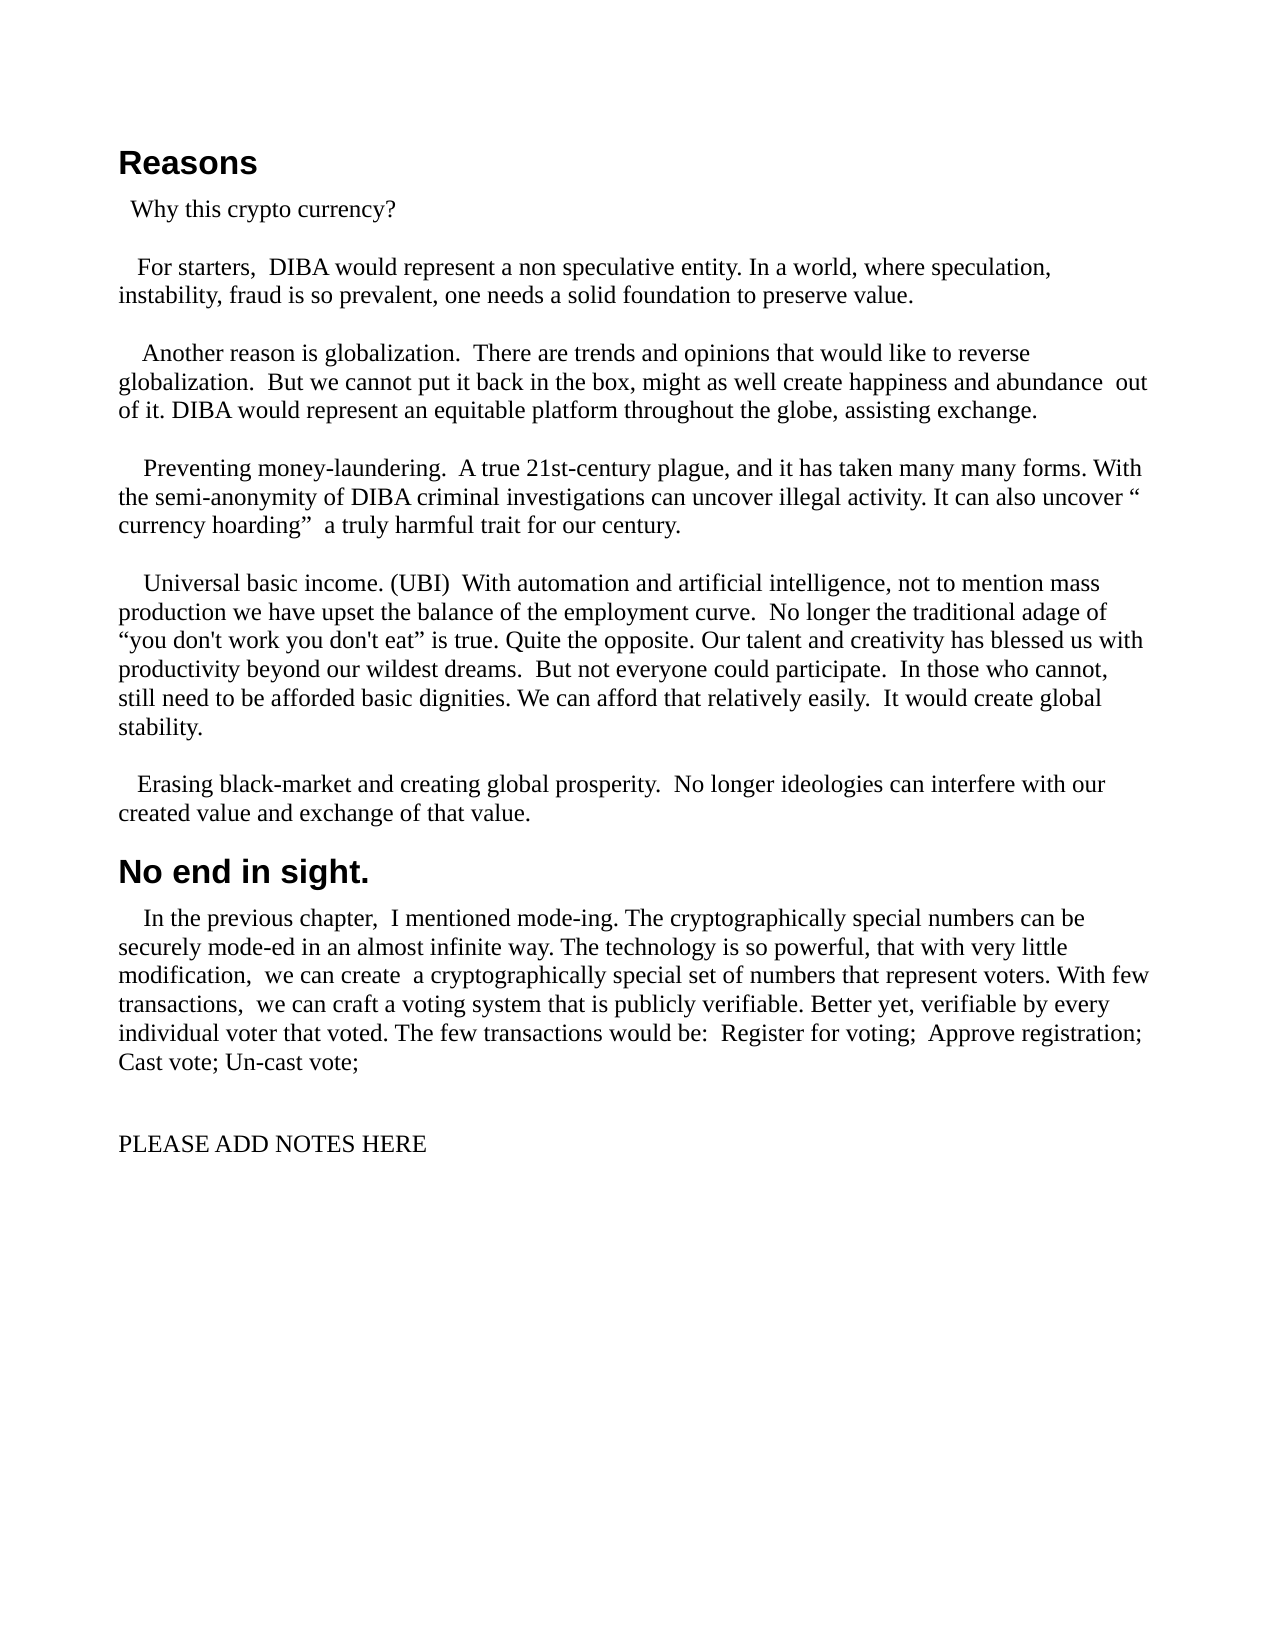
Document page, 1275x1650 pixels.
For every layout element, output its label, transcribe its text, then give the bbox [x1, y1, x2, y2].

text Erasing black-market and creating global prosperity. No longer ideologies can interfere with our created value and exchange of that value. [118, 769, 1157, 827]
text For starters, DIBA would represent a non speculative entity. In a world, where speculation, instability, fraud is so prevalent, one needs a solid foundation to preserve value. [118, 252, 1157, 309]
text In the previous chapter, I mentioned mode-ing. The cryptographically special numbers can be securely mode-ed in an almost infinite way. The technology is so powerful, that with very little modification, we can create a cryptographically special set of numbers that represent voters. With few transactions, we can craft a voting system that is publicly verifiable. Better yet, verifiable by every individual voter that voted. The few transactions would be: Register for voting; Approve registration; Cast vote; Un-cast vote; [118, 903, 1157, 1075]
text Universal basic income. (UBI) With automation and artificial intelligence, not to mention mass production we have upset the balance of the employment curve. No longer the traditional adage of “you don't work you don't eat” is true. Quite the opposite. Our talent and creativity has blessed us with productivity beyond our wildest dreams. But not everyone could participate. In those who cannot, still need to be afforded basic dignities. We can afford that relatively easily. It would create global stability. [118, 568, 1157, 741]
text Preventing money-laundering. A true 21st-century plague, and it has taken many many forms. With the semi-anonymity of DIBA criminal investigations can uncover illegal activity. It can also uncover “ currency hoarding” a truly harmful trait for our century. [118, 453, 1157, 539]
text Another reason is globalization. There are trends and opinions that would like to reverse globalization. But we cannot put it back in the box, might as well create happiness and abundance out of it. DIBA would represent an equitable platform throughout the globe, assisting exchange. [118, 338, 1157, 424]
subtitle Reasons [118, 143, 1157, 182]
text PLEASE ADD NOTES HERE [118, 1129, 1157, 1158]
text Why this crypto currency? [118, 194, 1157, 223]
subtitle No end in sight. [118, 852, 1157, 890]
